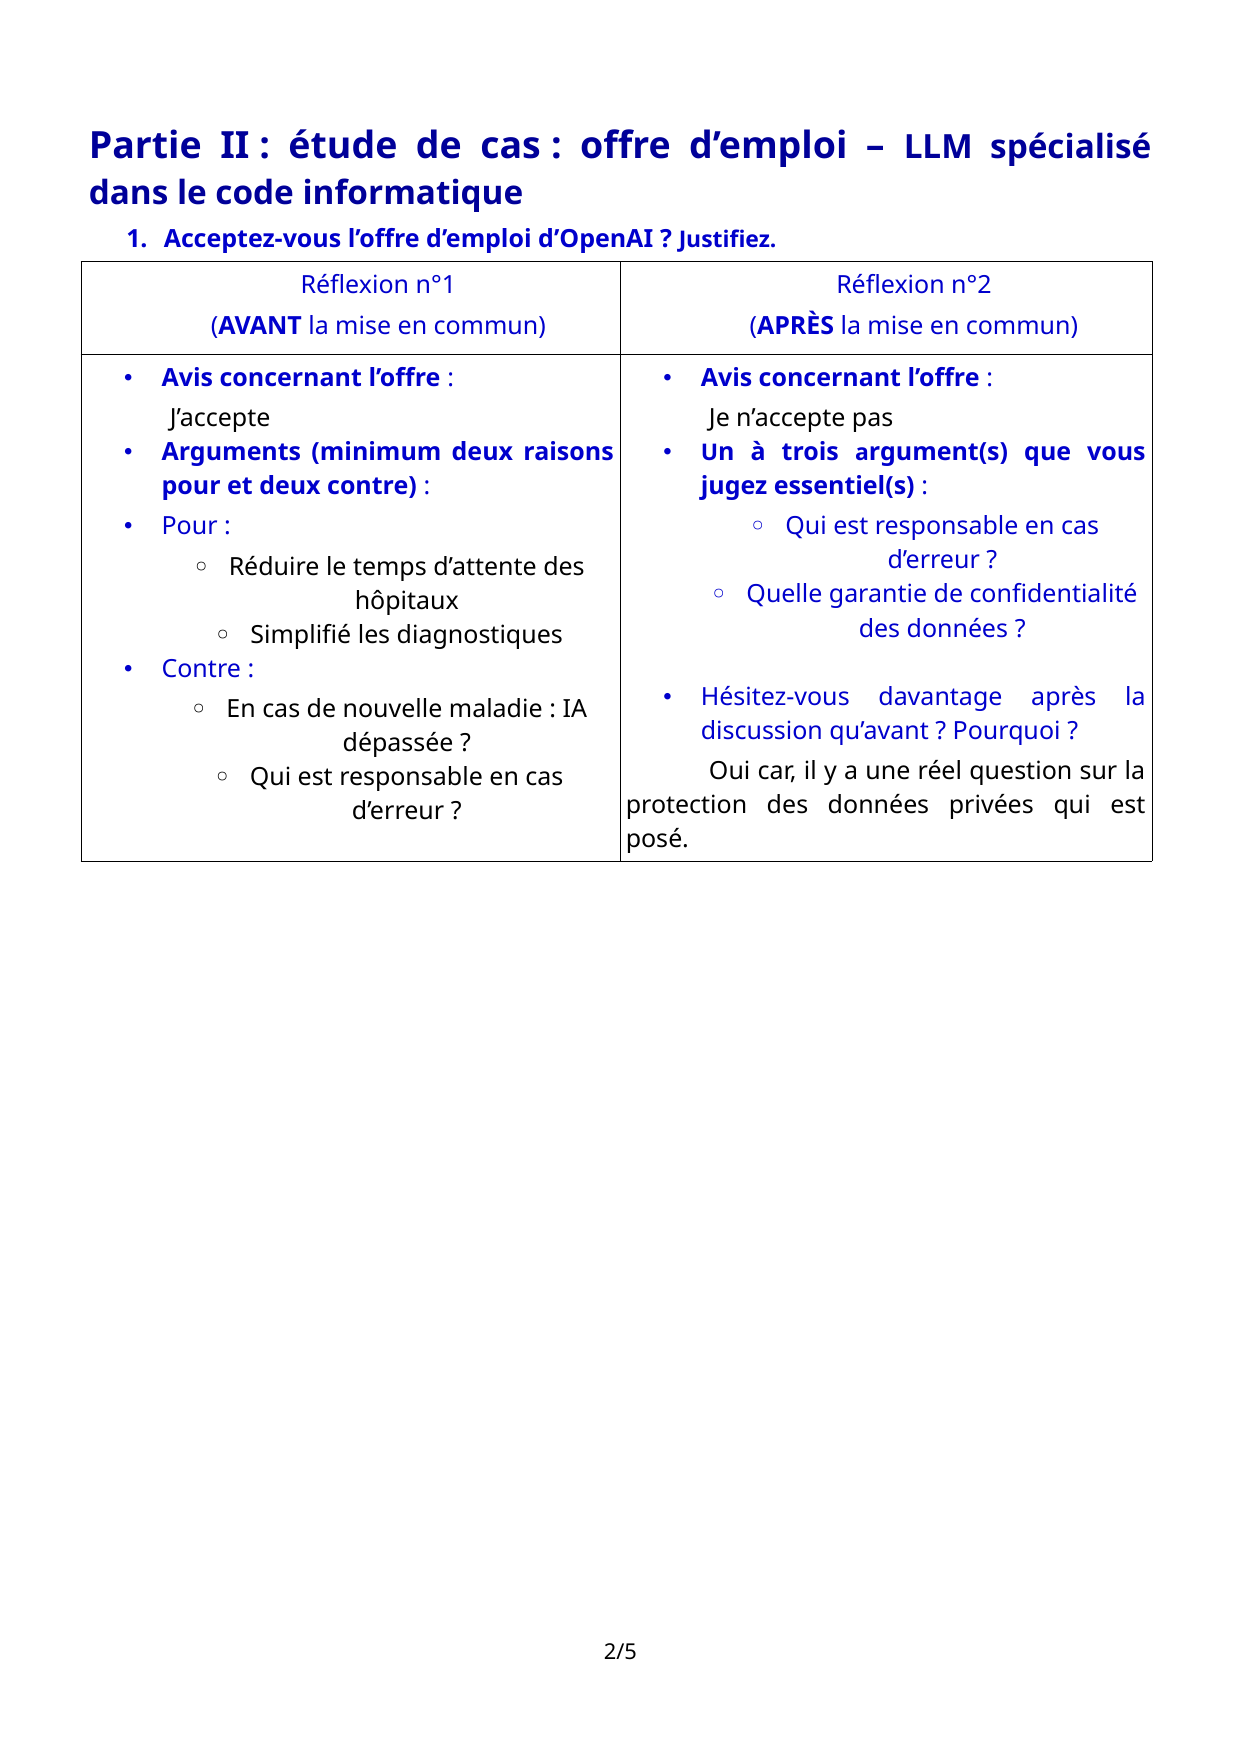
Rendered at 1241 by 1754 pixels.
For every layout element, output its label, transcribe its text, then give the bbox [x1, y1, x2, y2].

subtitle Partie II : étude de cas : offre d’emploi – LLM spécialisé dans le code informatique [88, 118, 1152, 214]
table_cell Avis concernant l’offre : J’accepte Arguments (minimum deux raisons pour et deux contre) : Pour : Réduire le temps d’attente des hôpitaux Simplifié les diagnostiques Contre : En cas de nouvelle maladie : IA dépassée ? Qui est responsable en cas d’erreur ? [82, 355, 620, 861]
table_cell Avis concernant l’offre : Je n’accepte pas Un à trois argument(s) que vous jugez essentiel(s) : Qui est responsable en cas d’erreur ? Quelle garantie de confidentialité des données ? Hésitez-vous davantage après la discussion qu’avant ? Pourquoi ? Oui car, il y a une réel question sur la protection des données privées qui est posé. [621, 355, 1152, 861]
table_header Réflexion n°1 (AVANT la mise en commun) [82, 262, 620, 353]
list Acceptez-vous l’offre d’emploi d’OpenAI ? Justifiez. [126, 221, 1152, 255]
table_header Réflexion n°2 (APRÈS la mise en commun) [621, 262, 1152, 353]
